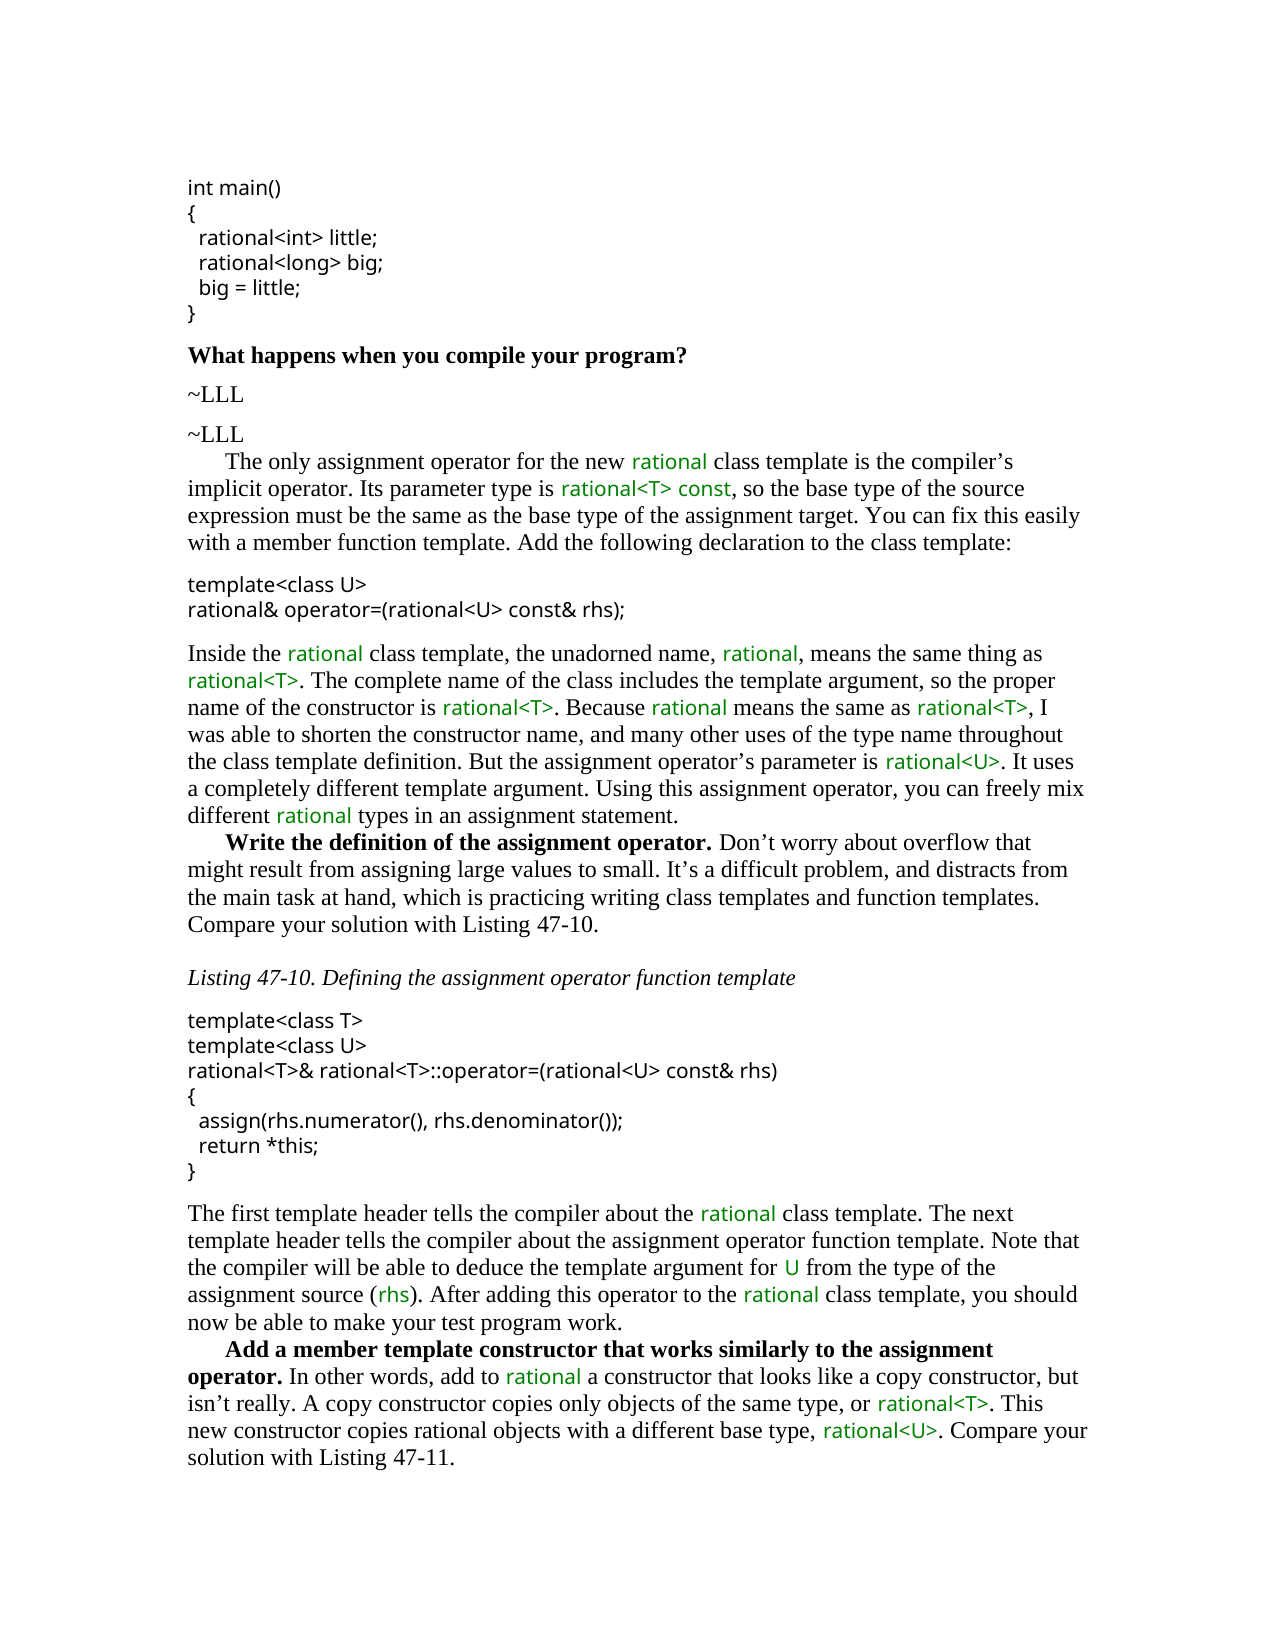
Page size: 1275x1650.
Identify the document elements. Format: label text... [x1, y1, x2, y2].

text The first template header tells the compiler about the rational class template. The next template header tells the compiler about the assignment operator function template. Note that the compiler will be able to deduce the template argument for U from the type of the assignment source (rhs). After adding this operator to the rational class template, you should now be able to make your test program work. [187, 1200, 1087, 1335]
text } [187, 300, 1072, 325]
text rational& operator=(rational<U> const& rhs); [187, 598, 1072, 623]
text rational<long> big; [187, 250, 1072, 275]
text template<class U> [187, 1033, 1072, 1058]
text int main() [187, 175, 1072, 200]
text template<class T> [187, 1008, 1072, 1033]
text { [187, 200, 1072, 225]
text ~LLL [187, 421, 1087, 448]
text Inside the rational class template, the unadorned name, rational, means the same thing as rational<T>. The complete name of the class includes the template argument, so the proper name of the constructor is rational<T>. Because rational means the same as rational<T>, I was able to shorten the constructor name, and many other uses of the type name throughout the class template definition. But the assignment operator’s parameter is rational<U>. It uses a completely different template argument. Using this assignment operator, you can freely mix different rational types in an assignment statement. [187, 639, 1087, 829]
text return *this; [187, 1133, 1072, 1158]
text assign(rhs.numerator(), rhs.denominator()); [187, 1108, 1072, 1133]
text The only assignment operator for the new rational class template is the compiler’s implicit operator. Its parameter type is rational<T> const, so the base type of the source expression must be the same as the base type of the assignment target. You can fix this easily with a member function template. Add the following declaration to the class template: [187, 448, 1087, 556]
text rational<T>& rational<T>::operator=(rational<U> const& rhs) [187, 1058, 1072, 1083]
text big = little; [187, 275, 1072, 300]
text ~LLL [187, 381, 1087, 408]
text Add a member template constructor that works similarly to the assignment operator. In other words, add to rational a constructor that looks like a copy constructor, but isn’t really. A copy constructor copies only objects of the same type, or rational<T>. This new constructor copies rational objects with a different base type, rational<U>. Compare your solution with Listing 47-11. [187, 1335, 1087, 1471]
text Listing 47-10. Defining the assignment operator function template [187, 962, 1087, 992]
text rational<int> little; [187, 225, 1072, 250]
text What happens when you compile your program? [187, 342, 1087, 369]
text } [187, 1158, 1072, 1183]
text { [187, 1083, 1072, 1108]
text template<class U> [187, 573, 1072, 598]
text Write the definition of the assignment operator. Don’t worry about overflow that might result from assigning large values to small. It’s a difficult problem, and distracts from the main task at hand, which is practicing writing class templates and function templates. Compare your solution with Listing 47-10. [187, 829, 1087, 937]
